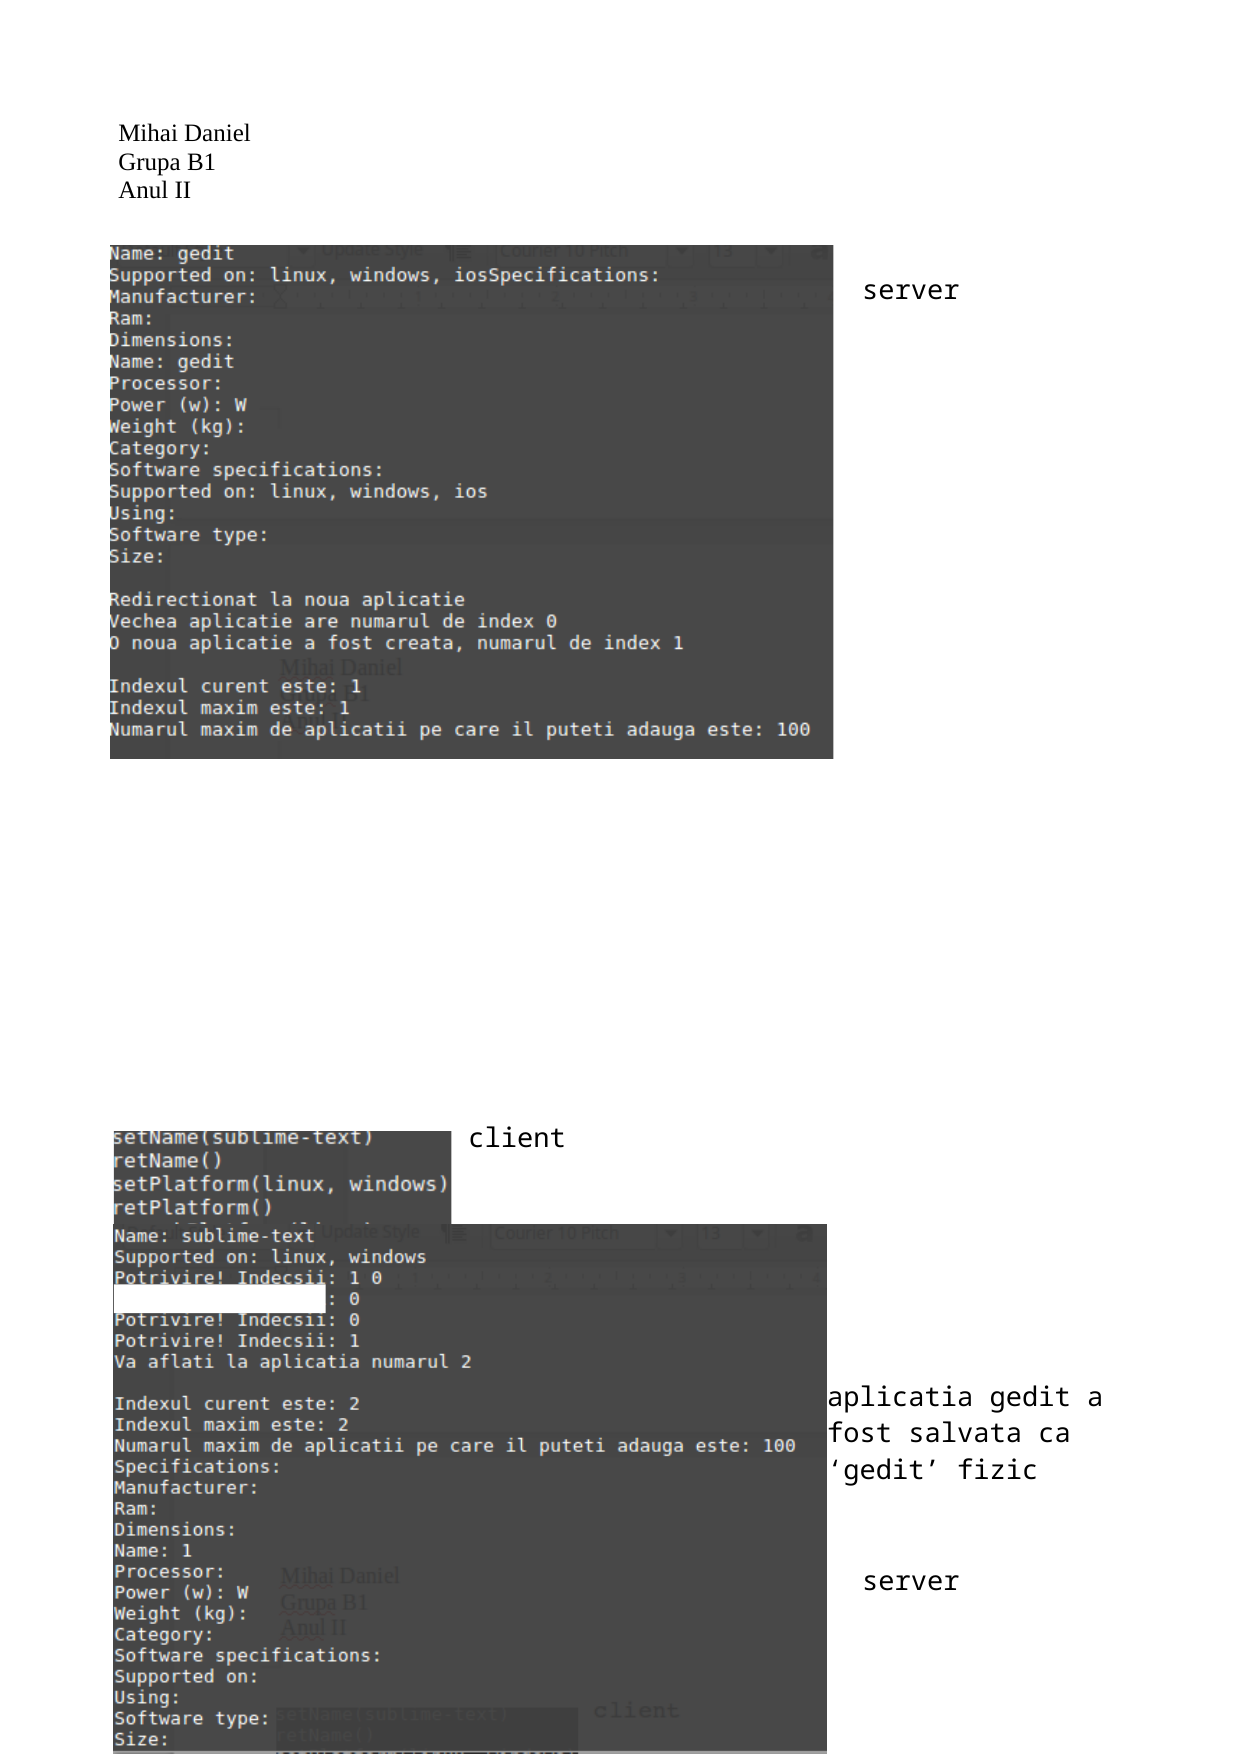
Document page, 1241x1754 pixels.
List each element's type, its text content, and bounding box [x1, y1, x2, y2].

text client [118, 1119, 1122, 1156]
text aplicatia gedit a fost salvata ca ‘gedit’ fizic [827, 1377, 1122, 1488]
picture [110, 245, 834, 759]
text server [827, 1561, 1122, 1598]
picture [113, 1131, 827, 1754]
text server [834, 271, 1122, 308]
